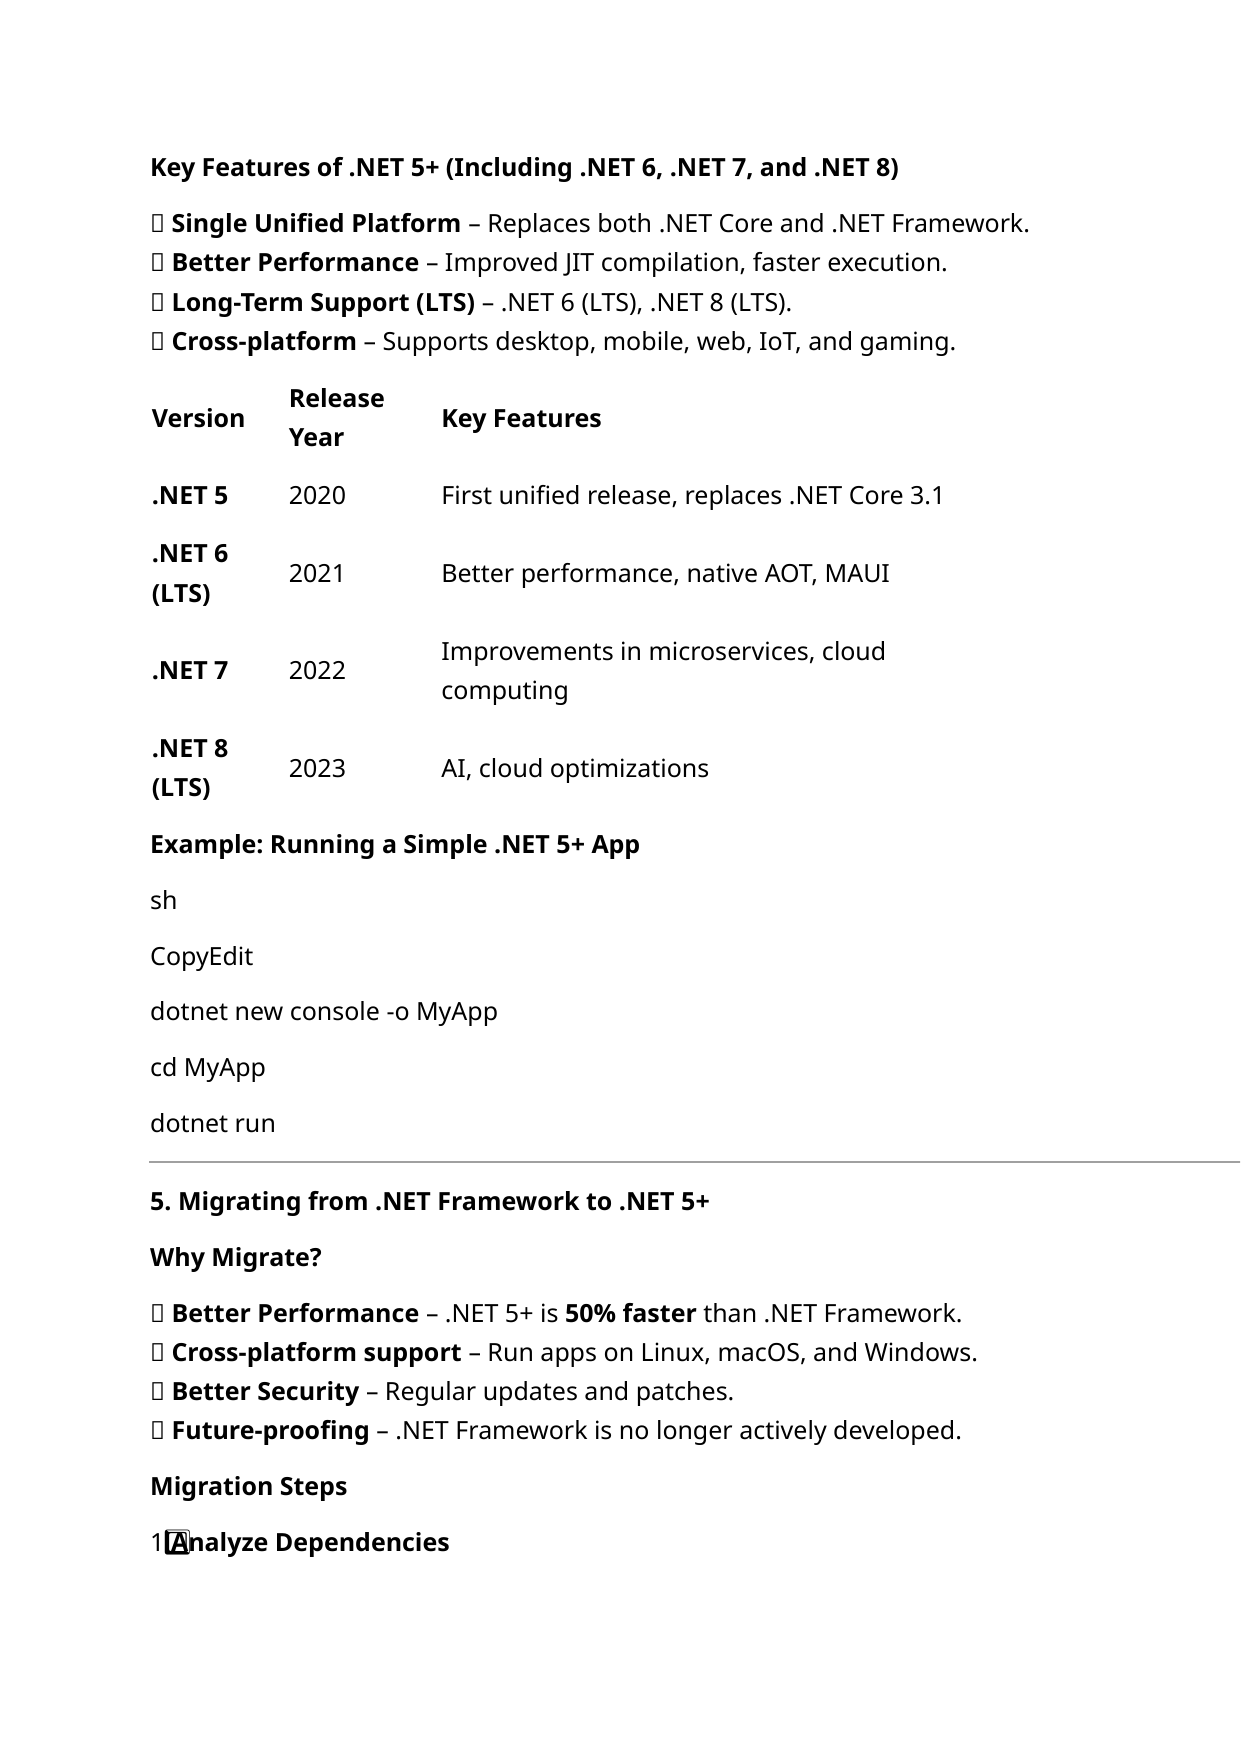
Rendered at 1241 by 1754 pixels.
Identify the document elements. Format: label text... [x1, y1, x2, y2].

text Migration Steps [150, 1468, 1090, 1503]
table_header Key Features [440, 379, 979, 476]
table_cell 2023 [287, 729, 440, 826]
text dotnet run [150, 1106, 1090, 1140]
table_cell 2020 [287, 476, 440, 534]
text CopyEdit [150, 938, 1090, 972]
table_cell .NET 6 (LTS) [150, 535, 287, 632]
table_cell AI, cloud optimizations [440, 729, 979, 826]
text sh [150, 882, 1090, 916]
text dotnet new console -o MyApp [150, 994, 1090, 1028]
table_cell Improvements in microservices, cloud computing [440, 632, 979, 729]
table_header Release Year [287, 379, 440, 476]
text 5. Migrating from .NET Framework to .NET 5+ [150, 1183, 1090, 1218]
table_cell .NET 7 [150, 632, 287, 729]
table_cell .NET 5 [150, 476, 287, 534]
text Key Features of .NET 5+ (Including .NET 6, .NET 7, and .NET 8) [150, 150, 1090, 184]
table_cell First unified release, replaces .NET Core 3.1 [440, 476, 979, 534]
text cd MyApp [150, 1050, 1090, 1084]
table_cell 2021 [287, 535, 440, 632]
text Example: Running a Simple .NET 5+ App [150, 826, 1090, 861]
table_cell .NET 8 (LTS) [150, 729, 287, 826]
table_cell Better performance, native AOT, MAUI [440, 535, 979, 632]
text ✅ Single Unified Platform – Replaces both .NET Core and .NET Framework. ✅ Better Performance – Improved JIT compilation, faster execution. ✅ Long-Term Support (LTS) – .NET 6 (LTS), .NET 8 (LTS). ✅ Cross-platform – Supports desktop, mobile, web, IoT, and gaming. [150, 206, 1090, 357]
table_cell 2022 [287, 632, 440, 729]
text Why Migrate? [150, 1239, 1090, 1273]
text 1️⃣ Analyze Dependencies [150, 1524, 1090, 1558]
table_header Version [150, 379, 287, 476]
text ✅ Better Performance – .NET 5+ is 50% faster than .NET Framework. ✅ Cross-platform support – Run apps on Linux, macOS, and Windows. ✅ Better Security – Regular updates and patches. ✅ Future-proofing – .NET Framework is no longer actively developed. [150, 1295, 1090, 1447]
